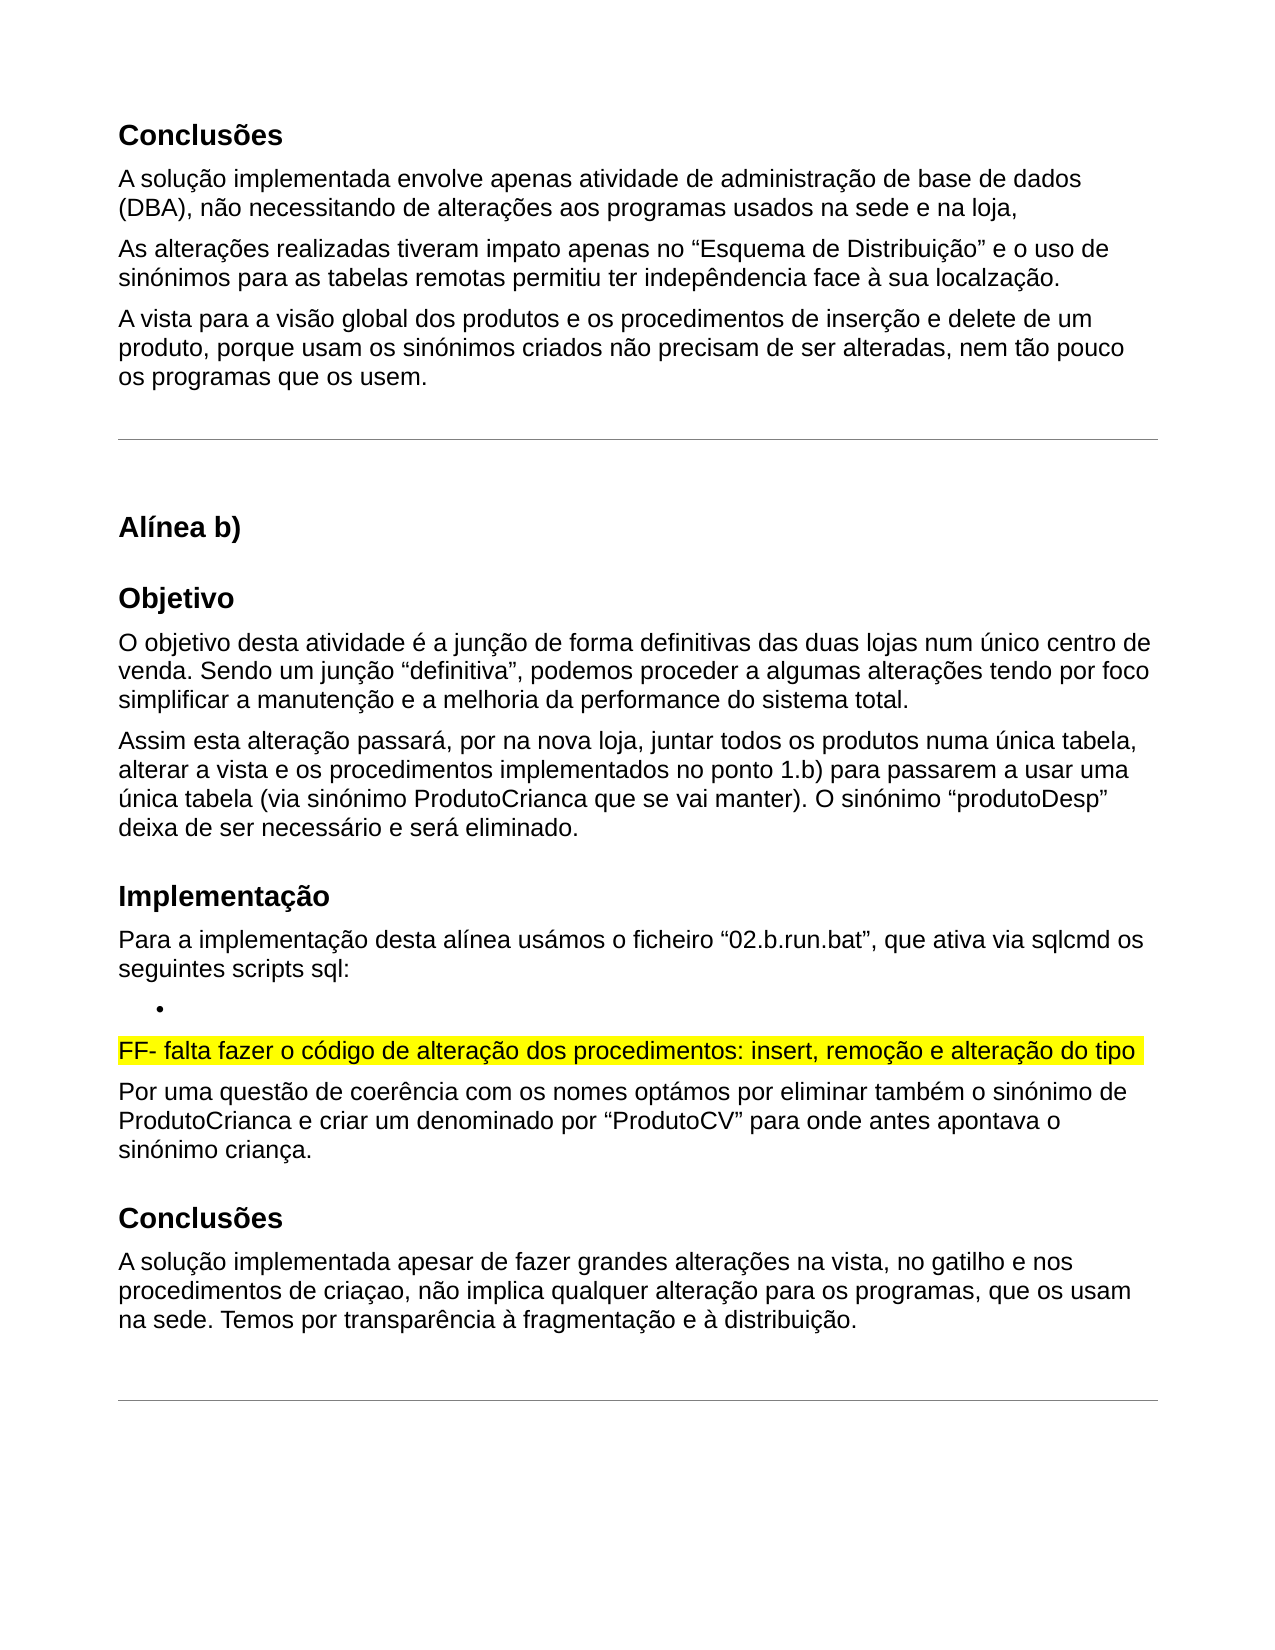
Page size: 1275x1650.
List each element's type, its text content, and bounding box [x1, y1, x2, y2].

text A vista para a visão global dos produtos e os procedimentos de inserção e delete de um produto, porque usam os sinónimos criados não precisam de ser alteradas, nem tão pouco os programas que os usem. [118, 304, 1157, 390]
subtitle Conclusões [118, 1201, 1157, 1235]
text Assim esta alteração passará, por na nova loja, juntar todos os produtos numa única tabela, alterar a vista e os procedimentos implementados no ponto 1.b) para passarem a usar uma única tabela (via sinónimo ProdutoCrianca que se vai manter). O sinónimo “produtoDesp” deixa de ser necessário e será eliminado. [118, 726, 1157, 841]
subtitle Alínea b) [118, 510, 1157, 544]
subtitle Objetivo [118, 581, 1157, 615]
text Para a implementação desta alínea usámos o ficheiro “02.b.run.bat”, que ativa via sqlcmd os seguintes scripts sql: [118, 925, 1157, 982]
text As alterações realizadas tiveram impato apenas no “Esquema de Distribuição” e o uso de sinónimos para as tabelas remotas permitiu ter indepêndencia face à sua localzação. [118, 234, 1157, 292]
text FF- falta fazer o código de alteração dos procedimentos: insert, remoção e alteração do tipo [118, 1036, 1157, 1065]
text A solução implementada apesar de fazer grandes alterações na vista, no gatilho e nos procedimentos de criaçao, não implica qualquer alteração para os programas, que os usam na sede. Temos por transparência à fragmentação e à distribuição. [118, 1247, 1157, 1333]
subtitle Conclusões [118, 118, 1157, 152]
text Por uma questão de coerência com os nomes optámos por eliminar também o sinónimo de ProdutoCrianca e criar um denominado por “ProdutoCV” para onde antes apontava o sinónimo criança. [118, 1077, 1157, 1164]
text O objetivo desta atividade é a junção de forma definitivas das duas lojas num único centro de venda. Sendo um junção “definitiva”, podemos proceder a algumas alterações tendo por foco simplificar a manutenção e a melhoria da performance do sistema total. [118, 627, 1157, 714]
text A solução implementada envolve apenas atividade de administração de base de dados (DBA), não necessitando de alterações aos programas usados na sede e na loja, [118, 164, 1157, 222]
subtitle Implementação [118, 879, 1157, 912]
